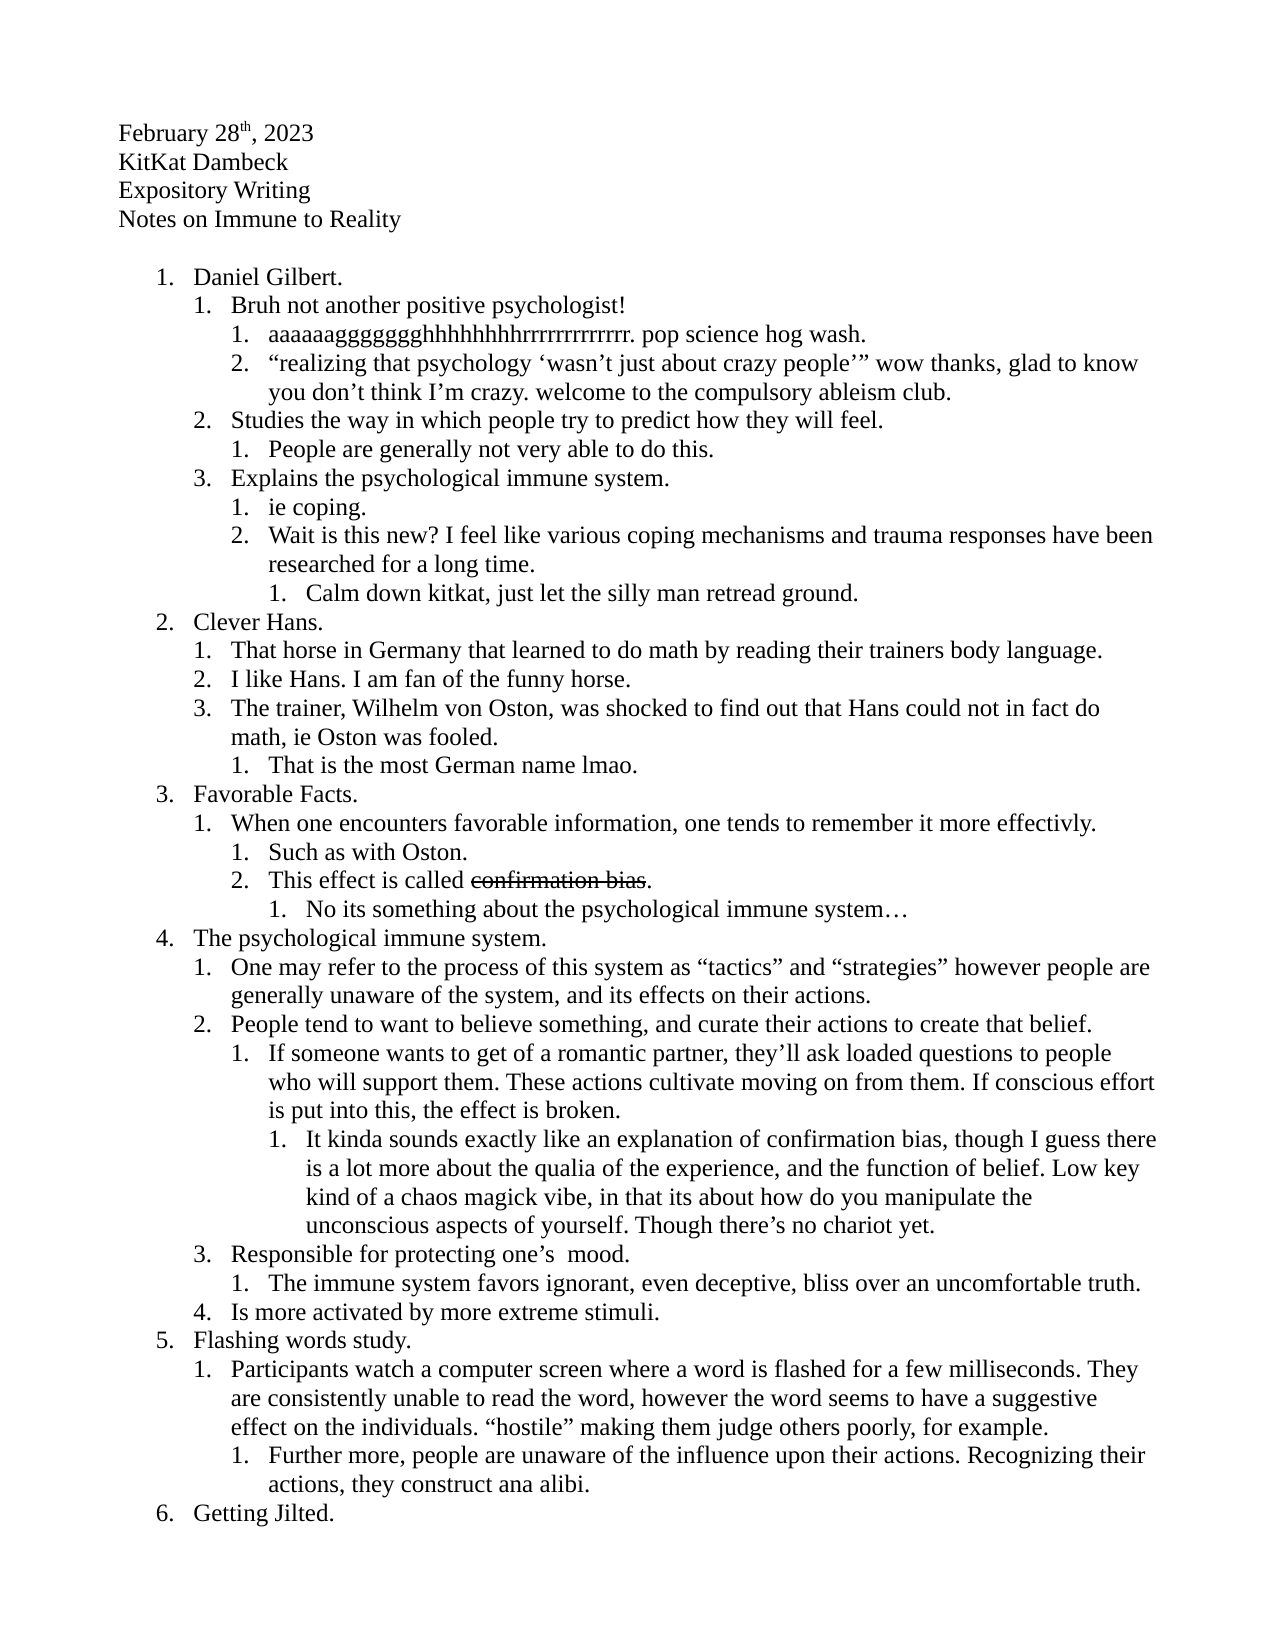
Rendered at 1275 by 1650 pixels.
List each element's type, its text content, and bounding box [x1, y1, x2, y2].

list Responsible for protecting one’s mood. [193, 1239, 1157, 1268]
list Studies the way in which people try to predict how they will feel. [193, 406, 1157, 434]
list Flashing words study. [156, 1326, 1157, 1354]
list This effect is called confirmation bias. [231, 866, 1157, 894]
list I like Hans. I am fan of the funny horse. [193, 664, 1157, 693]
list Is more activated by more extreme stimuli. [193, 1297, 1157, 1326]
list No its something about the psychological immune system… [268, 894, 1157, 923]
list When one encounters favorable information, one tends to remember it more effectivly. [193, 808, 1157, 837]
text Notes on Immune to Reality [118, 204, 1157, 233]
list Daniel Gilbert. [156, 262, 1157, 291]
list One may refer to the process of this system as “tactics” and “strategies” however people are generally unaware of the system, and its effects on their actions. [193, 952, 1157, 1009]
list That horse in Germany that learned to do math by reading their trainers body language. [193, 636, 1157, 664]
list Wait is this new? I feel like various coping mechanisms and trauma responses have been researched for a long time. [231, 521, 1157, 578]
list If someone wants to get of a romantic partner, they’ll ask loaded questions to people who will support them. These actions cultivate moving on from them. If conscious effort is put into this, the effect is broken. [231, 1038, 1157, 1124]
list Bruh not another positive psychologist! [193, 291, 1157, 319]
text Expository Writing [118, 176, 1157, 204]
list That is the most German name lmao. [231, 751, 1157, 779]
list Getting Jilted. [156, 1498, 1157, 1527]
text February 28th, 2023 [118, 118, 1157, 147]
list People are generally not very able to do this. [231, 434, 1157, 463]
list The psychological immune system. [156, 923, 1157, 952]
list The immune system favors ignorant, even deceptive, bliss over an uncomfortable truth. [231, 1268, 1157, 1297]
list It kinda sounds exactly like an explanation of confirmation bias, though I guess there is a lot more about the qualia of the experience, and the function of belief. Low key kind of a chaos magick vibe, in that its about how do you manipulate the unconscious aspects of yourself. Though there’s no chariot yet. [268, 1124, 1157, 1239]
list Explains the psychological immune system. [193, 463, 1157, 492]
list aaaaaaggggggghhhhhhhhrrrrrrrrrrrrr. pop science hog wash. [231, 319, 1157, 348]
list ie coping. [231, 492, 1157, 521]
list Clever Hans. [156, 607, 1157, 636]
list Calm down kitkat, just let the silly man retread ground. [268, 578, 1157, 607]
list “realizing that psychology ‘wasn’t just about crazy people’” wow thanks, glad to know you don’t think I’m crazy. welcome to the compulsory ableism club. [231, 348, 1157, 406]
list The trainer, Wilhelm von Oston, was shocked to find out that Hans could not in fact do math, ie Oston was fooled. [193, 693, 1157, 751]
list People tend to want to believe something, and curate their actions to create that belief. [193, 1009, 1157, 1038]
list Participants watch a computer screen where a word is flashed for a few milliseconds. They are consistently unable to read the word, however the word seems to have a suggestive effect on the individuals. “hostile” making them judge others poorly, for example. [193, 1354, 1157, 1441]
text KitKat Dambeck [118, 147, 1157, 176]
list Further more, people are unaware of the influence upon their actions. Recognizing their actions, they construct ana alibi. [231, 1441, 1157, 1498]
list Favorable Facts. [156, 779, 1157, 808]
list Such as with Oston. [231, 837, 1157, 866]
